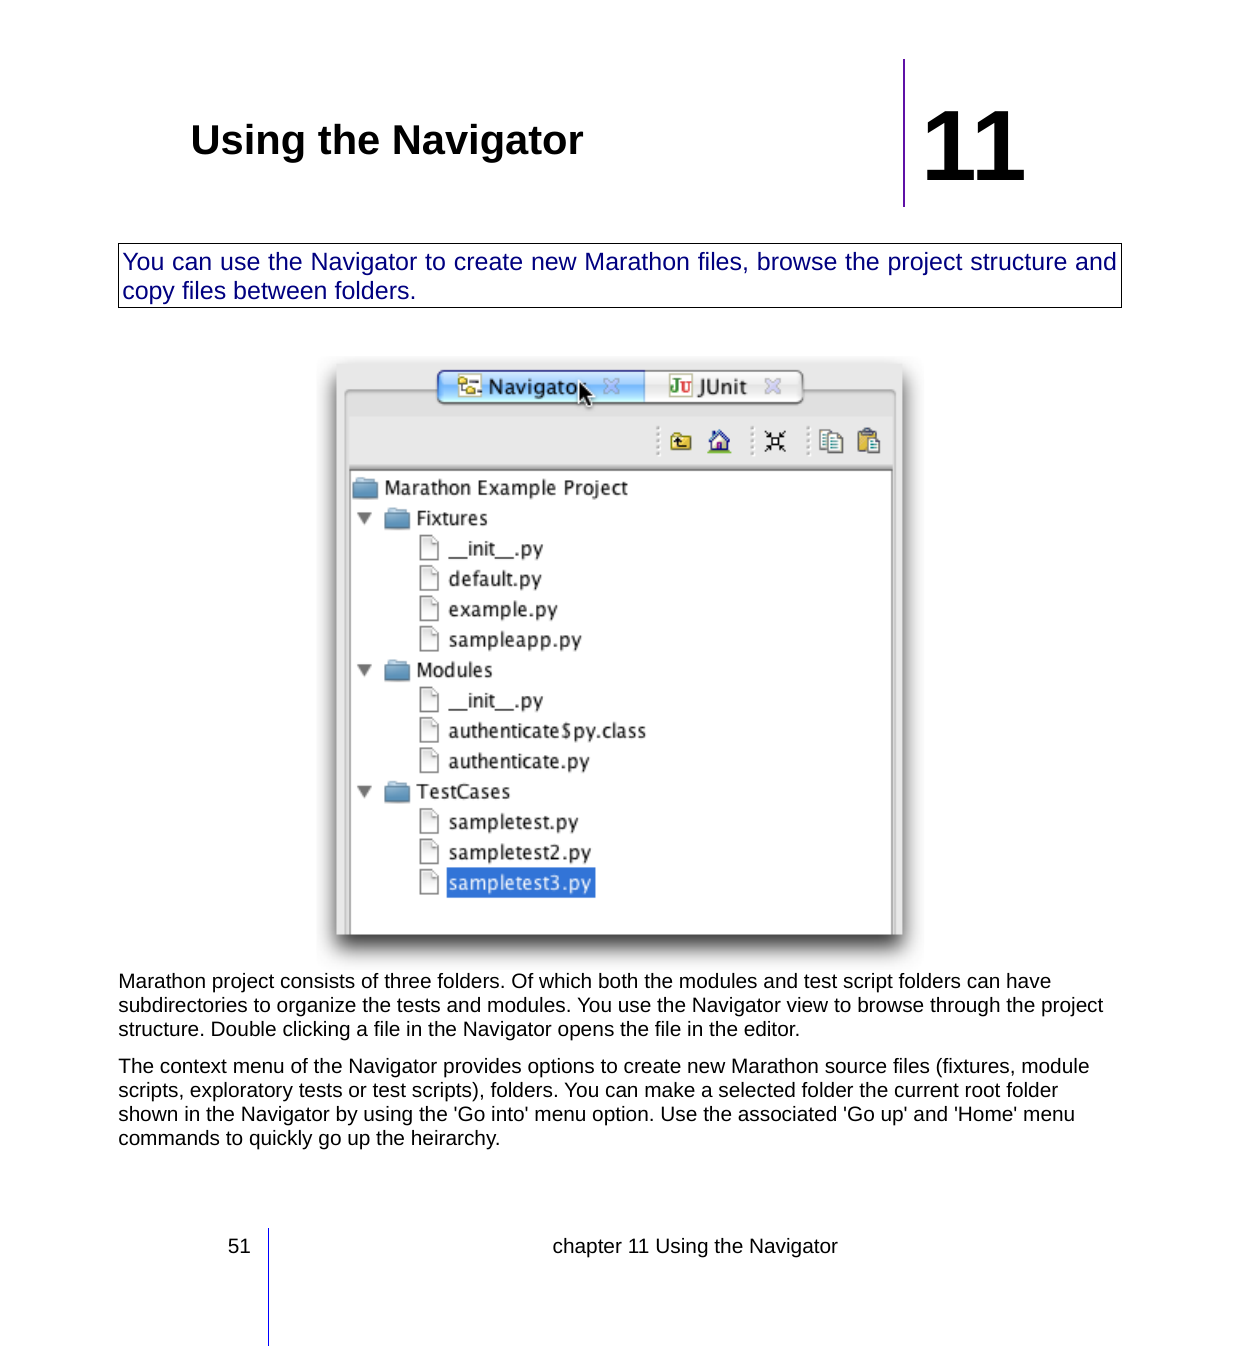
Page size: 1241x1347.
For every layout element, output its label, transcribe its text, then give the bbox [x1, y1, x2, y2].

text Marathon project consists of three folders. Of which both the modules and test script folders can have subdirectories to organize the tests and modules. You use the Navigator view to browse through the project structure. Double clicking a file in the Navigator opens the file in the editor. [118, 357, 1122, 1041]
table_header 11 [905, 59, 1122, 207]
picture [316, 356, 925, 970]
text The context menu of the Navigator provides options to create new Marathon source files (fixtures, module scripts, exploratory tests or test scripts), folders. You can make a selected folder the current root folder shown in the Navigator by using the 'Go into' menu option. Use the associated 'Go up' and 'Home' menu commands to quickly go up the heirarchy. [118, 1054, 1122, 1149]
table_header Using the Navigator [118, 59, 903, 207]
text You can use the Navigator to create new Marathon files, browse the project structure and copy files between folders. [119, 244, 1121, 307]
